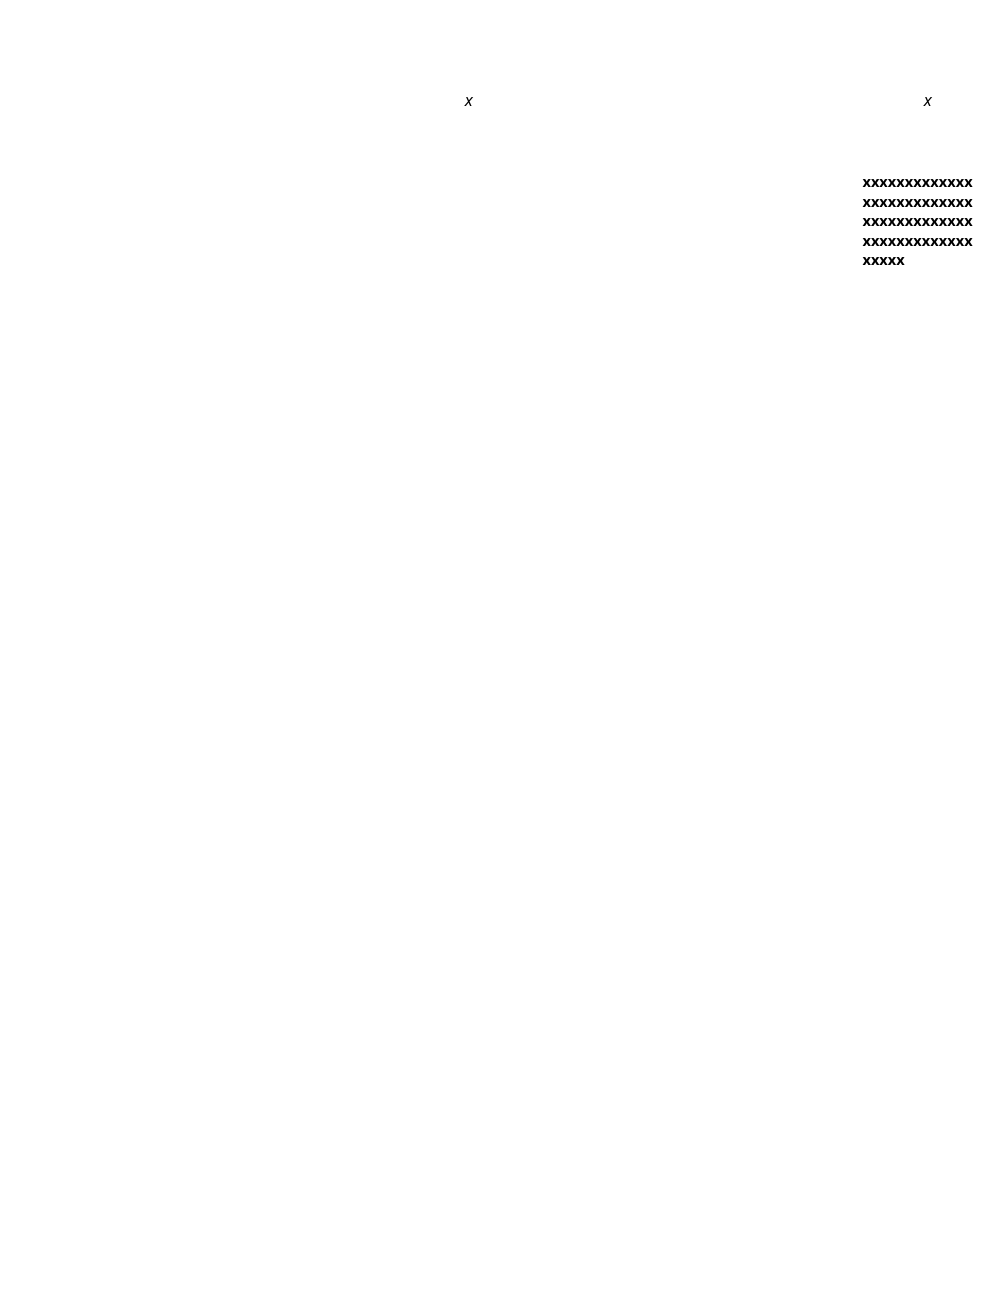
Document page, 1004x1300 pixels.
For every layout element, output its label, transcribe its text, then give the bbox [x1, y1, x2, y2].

text xxxxxxxxxxxxxxxxxxxxxxxxxxxxxxxxxxxxxxxxxxxxxxxxxxxxxxxxx [862, 172, 974, 269]
